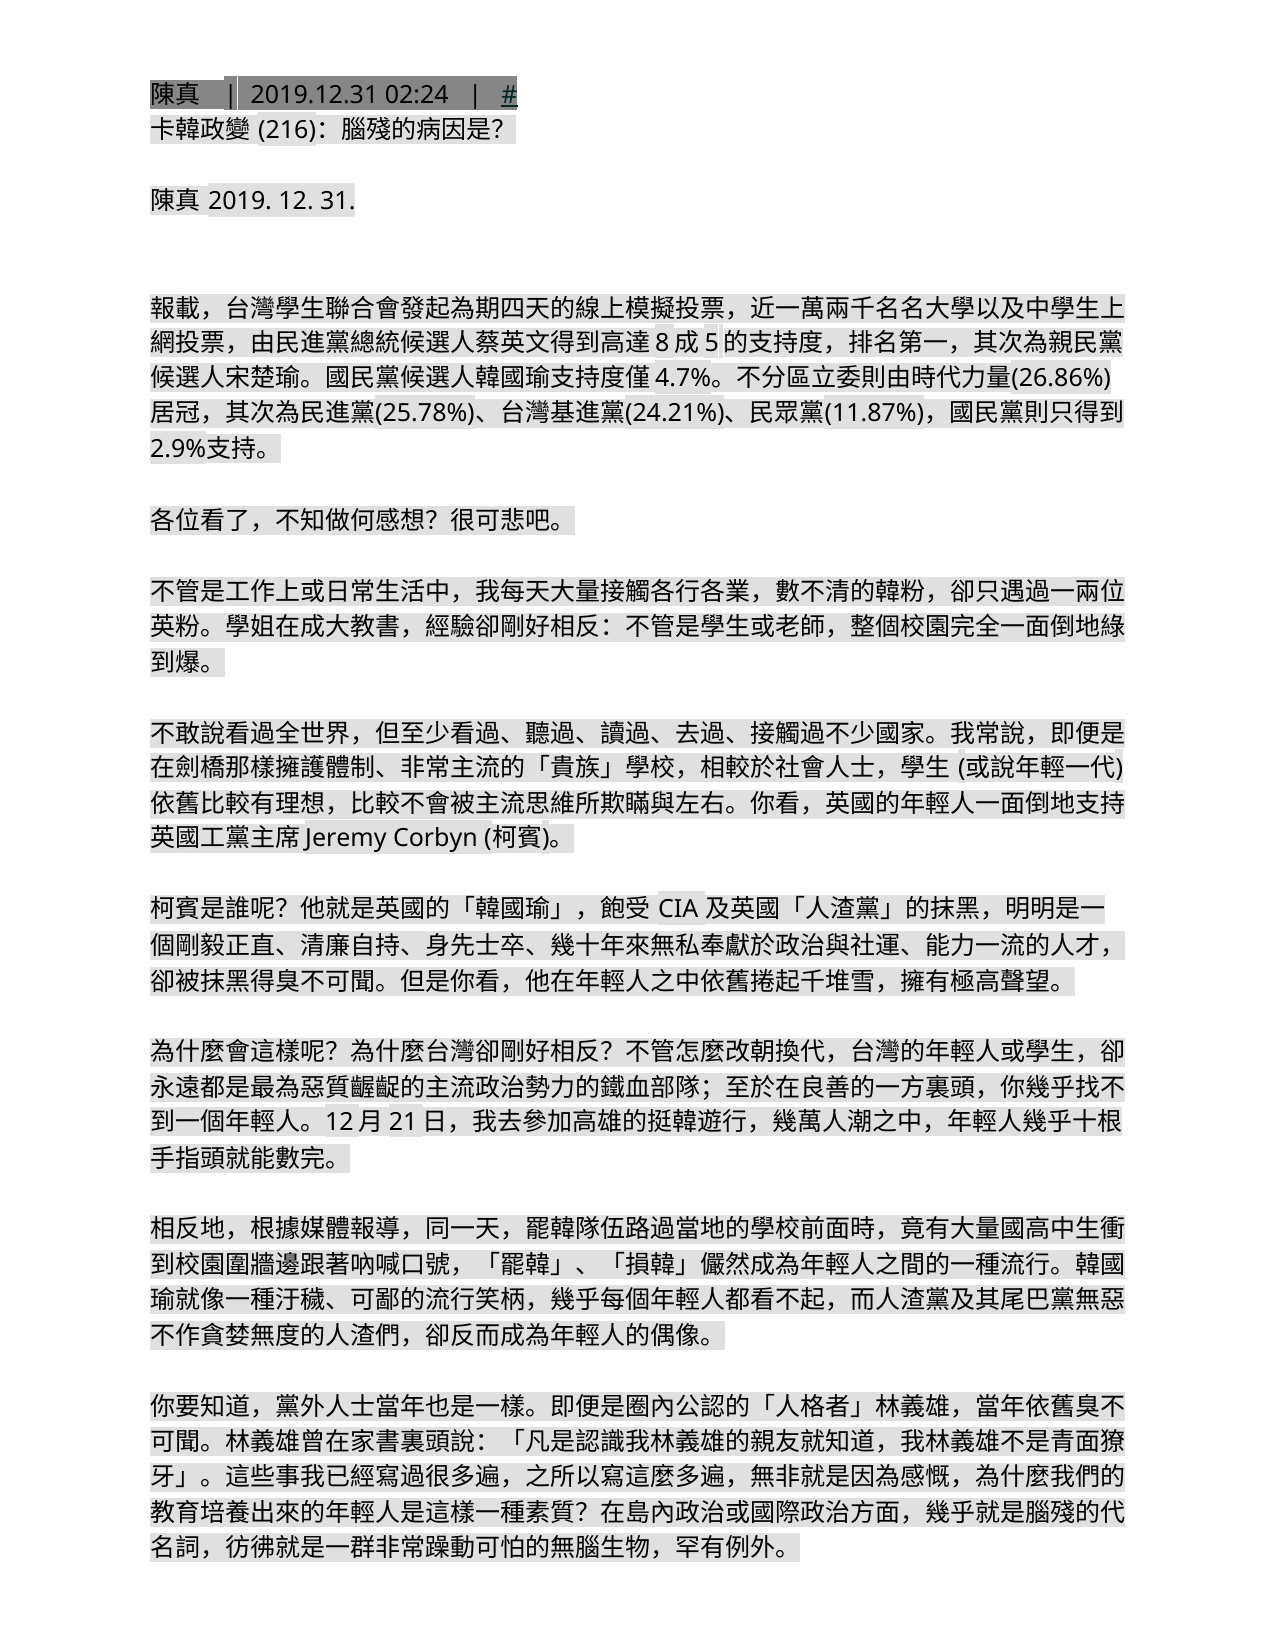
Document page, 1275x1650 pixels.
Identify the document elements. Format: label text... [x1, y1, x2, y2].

text 陳真 | 2019.12.31 02:24 | # [150, 75, 1125, 110]
text 卡韓政變 (216)：腦殘的病因是？ 陳真 2019. 12. 31. 報載，台灣學生聯合會發起為期四天的線上模擬投票，近一萬兩千名名大學以及中學生上網投票，由民進黨總統候選人蔡英文得到高達8成5的支持度，排名第一，其次為親民黨候選人宋楚瑜。國民黨候選人韓國瑜支持度僅4.7%。不分區立委則由時代力量(26.86%)居冠，其次為民進黨(25.78%)、台灣基進黨(24.21%)、民眾黨(11.87%)，國民黨則只得到2.9%支持。 各位看了，不知做何感想？很可悲吧。 不管是工作上或日常生活中，我每天大量接觸各行各業，數不清的韓粉，卻只遇過一兩位英粉。學姐在成大教書，經驗卻剛好相反：不管是學生或老師，整個校園完全一面倒地綠到爆。 不敢說看過全世界，但至少看過、聽過、讀過、去過、接觸過不少國家。我常說，即便是在劍橋那樣擁護體制、非常主流的「貴族」學校，相較於社會人士，學生 (或說年輕一代) 依舊比較有理想，比較不會被主流思維所欺瞞與左右。你看，英國的年輕人一面倒地支持英國工黨主席Jeremy Corbyn (柯賓)。 柯賓是誰呢？他就是英國的「韓國瑜」，飽受 CIA 及英國「人渣黨」的抹黑，明明是一個剛毅正直、清廉自持、身先士卒、幾十年來無私奉獻於政治與社運、能力一流的人才，卻被抹黑得臭不可聞。但是你看，他在年輕人之中依舊捲起千堆雪，擁有極高聲望。 為什麼會這樣呢？為什麼台灣卻剛好相反？不管怎麼改朝換代，台灣的年輕人或學生，卻永遠都是最為惡質齷齪的主流政治勢力的鐵血部隊；至於在良善的一方裏頭，你幾乎找不到一個年輕人。12月21日，我去參加高雄的挺韓遊行，幾萬人潮之中，年輕人幾乎十根手指頭就能數完。 相反地，根據媒體報導，同一天，罷韓隊伍路過當地的學校前面時，竟有大量國高中生衝到校園圍牆邊跟著吶喊口號，「罷韓」、「損韓」儼然成為年輕人之間的一種流行。韓國瑜就像一種汙穢、可鄙的流行笑柄，幾乎每個年輕人都看不起，而人渣黨及其尾巴黨無惡不作貪婪無度的人渣們，卻反而成為年輕人的偶像。 你要知道，黨外人士當年也是一樣。即便是圈內公認的「人格者」林義雄，當年依舊臭不可聞。林義雄曾在家書裏頭說：「凡是認識我林義雄的親友就知道，我林義雄不是青面獠牙」。這些事我已經寫過很多遍，之所以寫這麼多遍，無非就是因為感慨，為什麼我們的教育培養出來的年輕人是這樣一種素質？在島內政治或國際政治方面，幾乎就是腦殘的代名詞，彷彿就是一群非常躁動可怕的無腦生物，罕有例外。 西方社會當然也是透過洗腦、透過數不清的謊言來操控所謂輿論，但是，為什麼人家的年輕人卻相對於中老年人似乎更具有理想色彩、更能明辨善惡是非？為何台灣卻剛好相反？台灣年輕人永遠就是幾乎全部站在至惡的一方，充當打手，樂此不疲。 我常提起黨外八零年代的遊行示威狀況，隊伍每經過任何一所學校時，往往就會受到學生的集體攻擊或辱罵。每次只要一發生什麼事件，我一走進高醫教園，往往也會馬上面臨四周同學充滿敵意的眼神與對待及羞辱言辭，甚至肢體攻擊。真的是非常痛苦的七年大學生涯，正所謂「高醫七年，噩夢一場」。 但是，年輕人普遍腦殘的情況至今不但沒有絲毫改變，反而變得更惡質更全面更入骨更卑劣。惟一的改變就是旗子顏色換成綠色。我常問學姊：成大這麼大的一個校園，沒有一個腦袋正常的嗎？當然，我相信還是有的，只是鳳毛麟角那般稀少。 也許你會說，只要提供事實，年輕人就會覺醒，就會知道自己長年被人從小騙到大。但我不認為腦殘只是一種「事實性」的矇蔽。比方說，涉及兩兆五千億的風力發電，明明兩塊兩毛就可以買到的東西，人渣黨卻居然透過所謂「遴選」，付出五塊八的超高天價，一口氣就九千多億不見了，掉到某些人的口袋了。 這是一個基本事實，但是，年輕人絲毫不關心事關我們身家財產的兩兆五千億之荒唐濫用，卻忙著取笑、抹黑韓國瑜的什麼抱嬰兒的姿勢。 類似的例子千千萬萬，就比方說我寫的卡韓系列編號133，上千億的五鬼搬運手法；就比方說民進黨一堆民代聯手包庇的慶富弊案，兩百多億就這樣被偷走，結果大家居然都沒事...例子要說上一千個都有，但是年輕人卻完全不關心，而只關心主流媒體洗腦叫他們去關心的那些毫無意義、純屬虛構的抹黑內容，什麼韓國瑜睡到中午才起床之類，或是什麼韓國瑜愛喝酒、抱過女人什麼的。這不是腦殘，什麼是腦殘？ 也就是說，這並非只是一種事實矇蔽的問題，更是涉及每個人自身認知能力與道德素質的問題。我知道，年輕一代聽到我這樣的評論肯定很不屑，但我所述卻是肺腑之言，而且我這些話從我16歲就開始寫，已經寫了幾乎快40年。 過去台灣每隔幾十年，就會發起一些屬於年輕人的自覺運動，但是每一次都無疾而終，也許原因不只是出在疾病本身，更是出在病識感。 疾病大多很容易治療，但有一種不是病的「病」卻很難治，那就是病識感。精神科臨床上常使用這個詞，因為我這一科的病人往往不知道自己生病，缺乏病識感。你說他有病要吃藥，他說醫生你才有病，藥留著你自己吃。 一個腦殘，當他有一天意識到自己是個腦殘時，那又會是一種什麼樣的感覺？是震驚嗎？還是喜悅？或是感到挫折與悔恨？我真的覺得很納悶。 從年輕一代全面腦殘的狀況來判斷，你大概就可以預料台灣社會將會面臨一個什麼樣的未來。 [150, 110, 1125, 1562]
